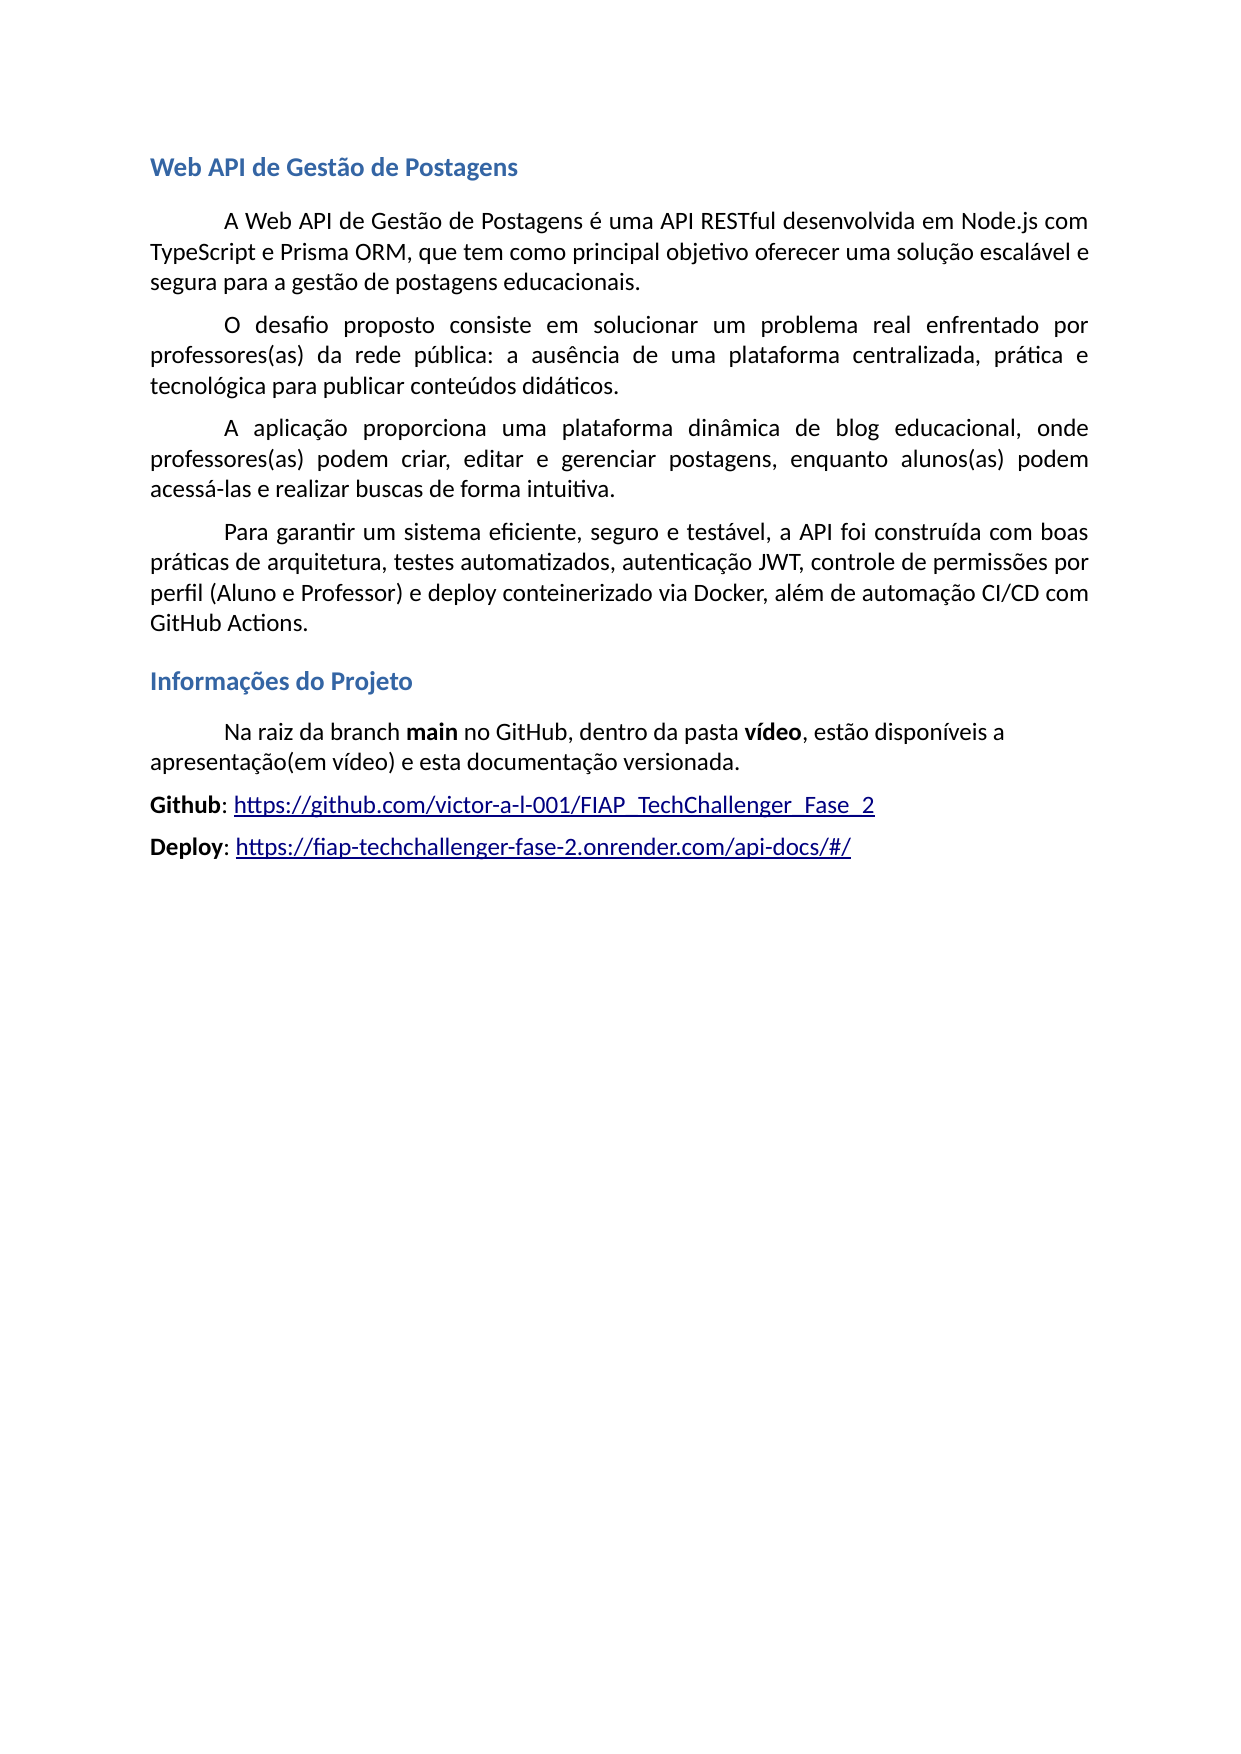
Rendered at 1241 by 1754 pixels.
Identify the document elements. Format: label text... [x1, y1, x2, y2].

text Para garantir um sistema eficiente, seguro e testável, a API foi construída com boas práticas de arquitetura, testes automatizados, autenticação JWT, controle de permissões por perfil (Aluno e Professor) e deploy conteinerizado via Docker, além de automação CI/CD com GitHub Actions. [150, 516, 1090, 638]
text O desafio proposto consiste em solucionar um problema real enfrentado por professores(as) da rede pública: a ausência de uma plataforma centralizada, prática e tecnológica para publicar conteúdos didáticos. [150, 309, 1090, 400]
text Github: https://github.com/victor-a-l-001/FIAP_TechChallenger_Fase_2 [150, 789, 1090, 819]
text A aplicação proporciona uma plataforma dinâmica de blog educacional, onde professores(as) podem criar, editar e gerenciar postagens, enquanto alunos(as) podem acessá-las e realizar buscas de forma intuitiva. [150, 412, 1090, 504]
text Na raiz da branch main no GitHub, dentro da pasta vídeo, estão disponíveis a apresentação(em vídeo) e esta documentação versionada. [150, 716, 1090, 777]
text A Web API de Gestão de Postagens é uma API RESTful desenvolvida em Node.js com TypeScript e Prisma ORM, que tem como principal objetivo oferecer uma solução escalável e segura para a gestão de postagens educacionais. [150, 205, 1090, 297]
subtitle Informações do Projeto [150, 664, 1090, 698]
text Deploy: https://fiap-techchallenger-fase-2.onrender.com/api-docs/#/ [150, 831, 1090, 862]
subtitle Web API de Gestão de Postagens [150, 150, 1090, 183]
